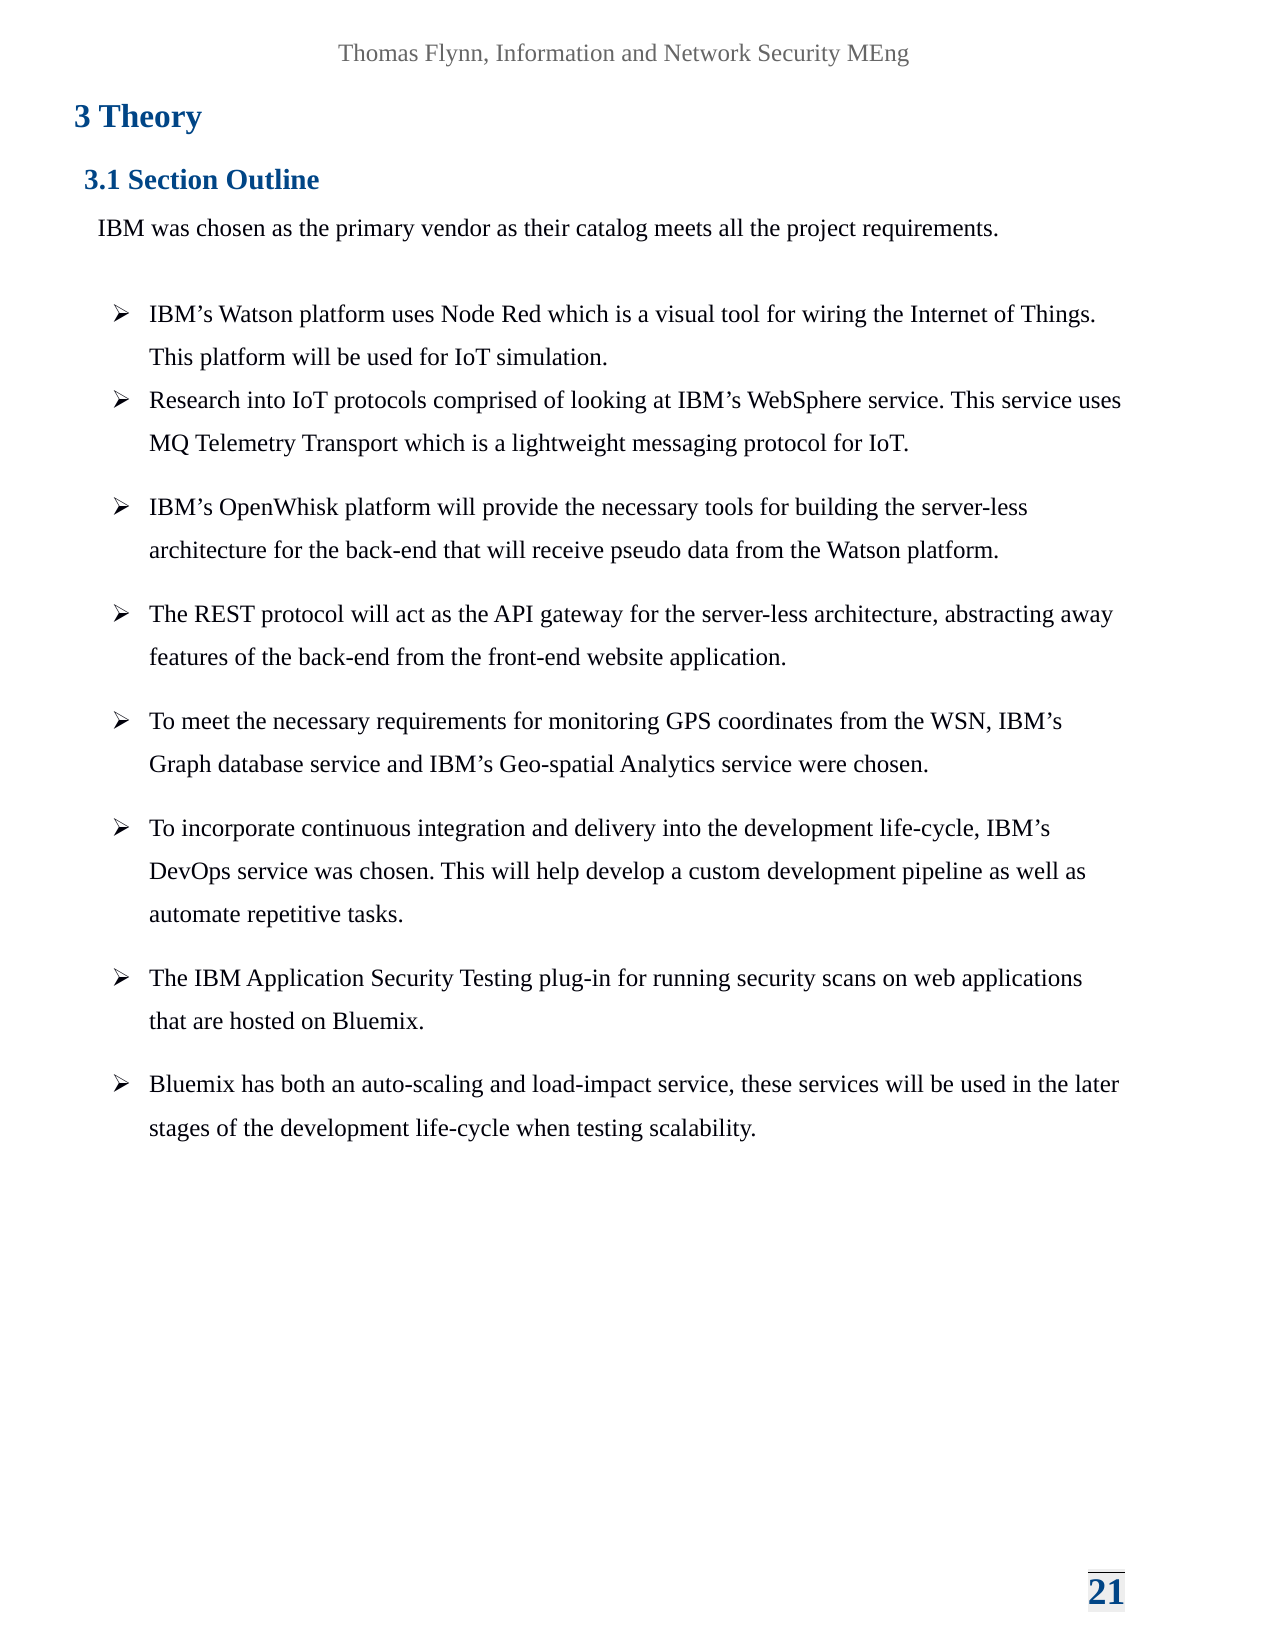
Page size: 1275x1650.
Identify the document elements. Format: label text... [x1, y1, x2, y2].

list To incorporate continuous integration and delivery into the development life-cycle, IBM’s DevOps service was chosen. This will help develop a custom development pipeline as well as automate repetitive tasks. [111, 813, 1125, 928]
list To meet the necessary requirements for monitoring GPS coordinates from the WSN, IBM’s Graph database service and IBM’s Geo-spatial Analytics service were chosen. [111, 706, 1125, 778]
text IBM was chosen as the primary vendor as their catalog meets all the project requirements. [97, 213, 1125, 241]
list IBM’s OpenWhisk platform will provide the necessary tools for building the server-less architecture for the back-end that will receive pseudo data from the Watson platform. [111, 492, 1125, 564]
subtitle 3 Theory [74, 96, 1125, 134]
list The IBM Application Security Testing plug-in for running security scans on web applications that are hosted on Bluemix. [111, 963, 1125, 1034]
list IBM’s Watson platform uses Node Red which is a visual tool for wiring the Internet of Things. This platform will be used for IoT simulation. [111, 299, 1125, 371]
list Bluemix has both an auto-scaling and load-impact service, these services will be used in the later stages of the development life-cycle when testing scalability. [111, 1069, 1125, 1141]
subtitle 3.1 Section Outline [81, 162, 1125, 196]
list Research into IoT protocols comprised of looking at IBM’s WebSphere service. This service uses MQ Telemetry Transport which is a lightweight messaging protocol for IoT. [111, 385, 1125, 457]
list The REST protocol will act as the API gateway for the server-less architecture, abstracting away features of the back-end from the front-end website application. [111, 599, 1125, 671]
